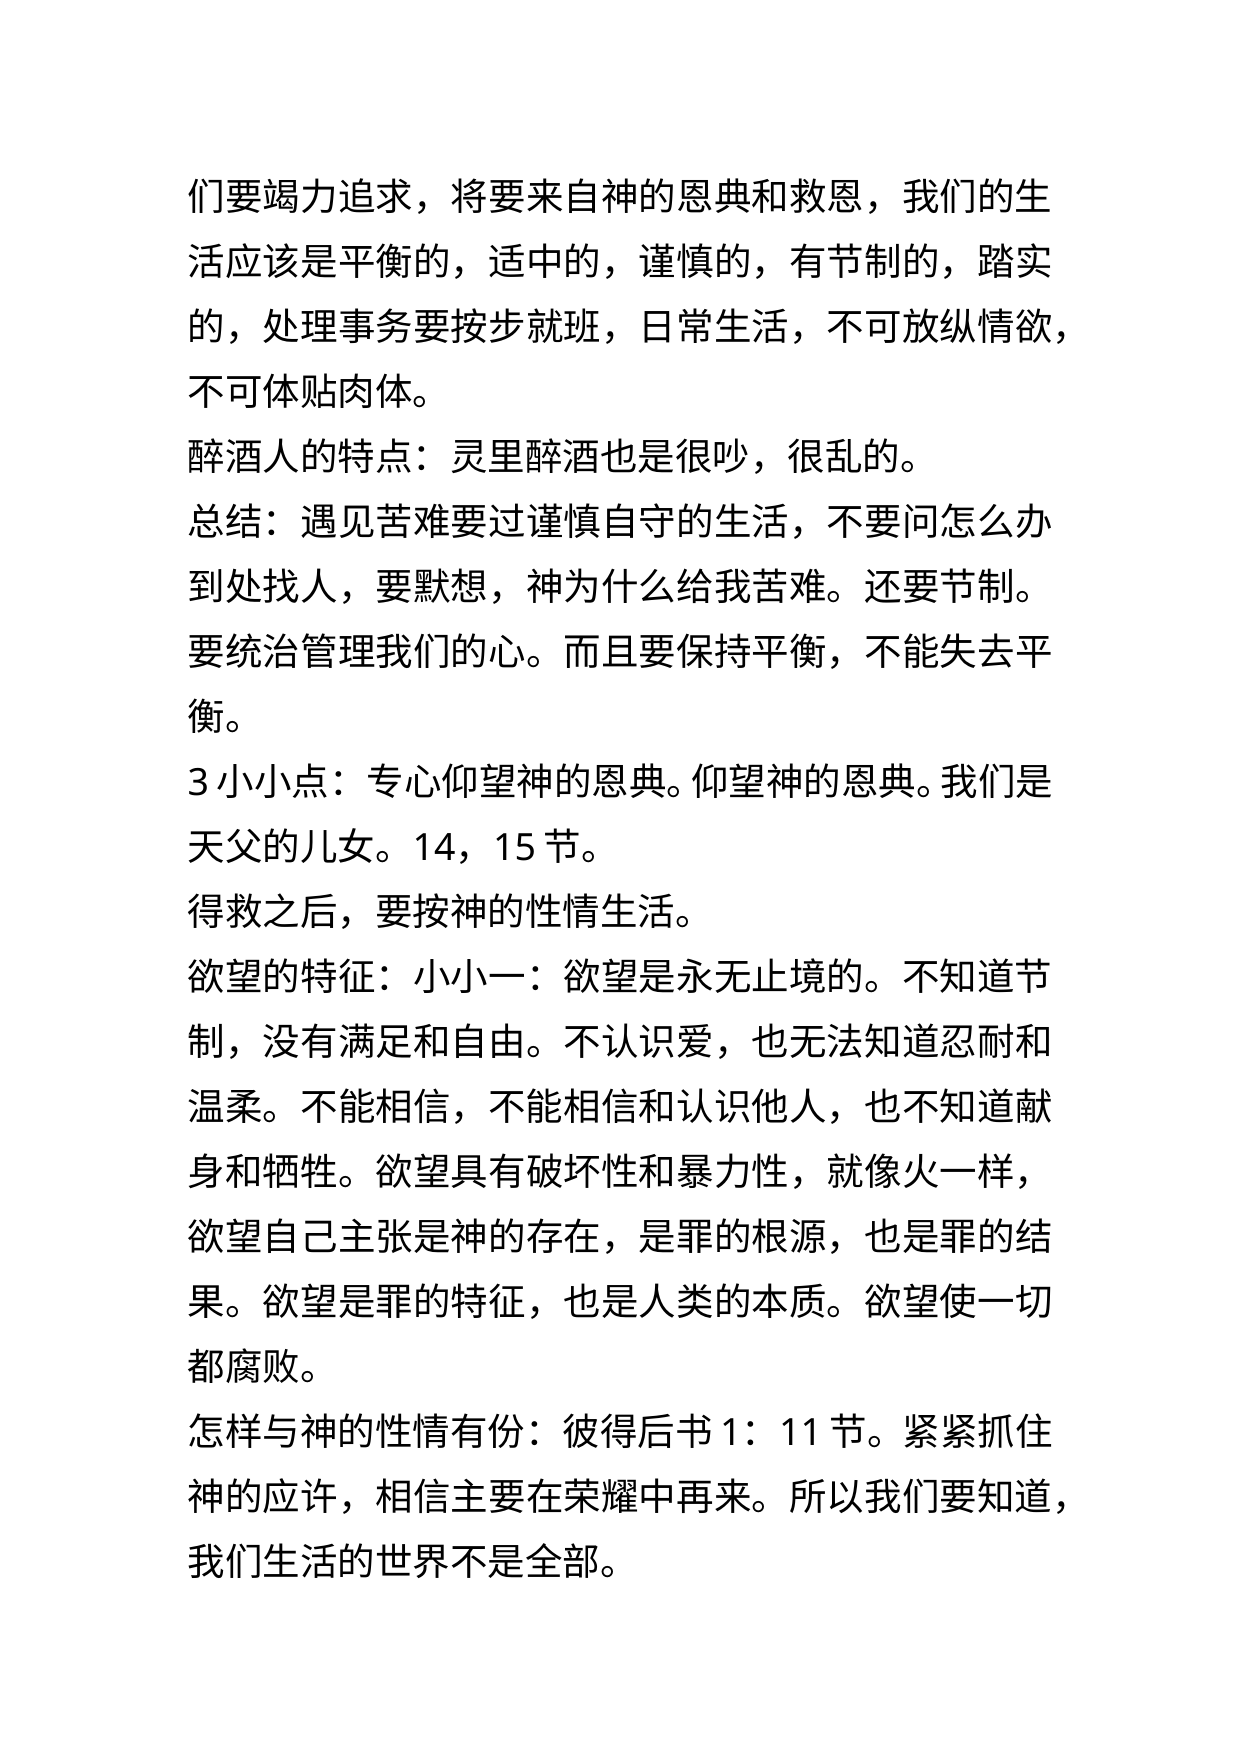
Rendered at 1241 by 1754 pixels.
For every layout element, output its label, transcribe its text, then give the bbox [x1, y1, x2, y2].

text 谨慎自守：在心思和行为上要谨慎自守，不可任性，放荡，奢侈，相反，要过有节制的，充实的生活。我们要竭力追求，将要来自神的恩典和救恩，我们的生活应该是平衡的，适中的，谨慎的，有节制的，踏实的，处理事务要按步就班，日常生活，不可放纵情欲，不可体贴肉体。 [187, 162, 1053, 422]
text 怎样与神的性情有份：彼得后书1：11节。紧紧抓住神的应许，相信主要在荣耀中再来。所以我们要知道，我们生活的世界不是全部。 [187, 1397, 1053, 1592]
text 得救之后，要按神的性情生活。 [187, 877, 1053, 942]
text 欲望的特征：小小一：欲望是永无止境的。不知道节制，没有满足和自由。不认识爱，也无法知道忍耐和温柔。不能相信，不能相信和认识他人，也不知道献身和牺牲。欲望具有破坏性和暴力性，就像火一样，欲望自己主张是神的存在，是罪的根源，也是罪的结果。欲望是罪的特征，也是人类的本质。欲望使一切都腐败。 [187, 942, 1053, 1397]
text 醉酒人的特点：灵里醉酒也是很吵，很乱的。 [187, 422, 1053, 487]
text 3小小点：专心仰望神的恩典。仰望神的恩典。我们是天父的儿女。14，15节。 [187, 747, 1053, 877]
text 总结：遇见苦难要过谨慎自守的生活，不要问怎么办到处找人，要默想，神为什么给我苦难。还要节制。要统治管理我们的心。而且要保持平衡，不能失去平衡。 [187, 487, 1053, 747]
